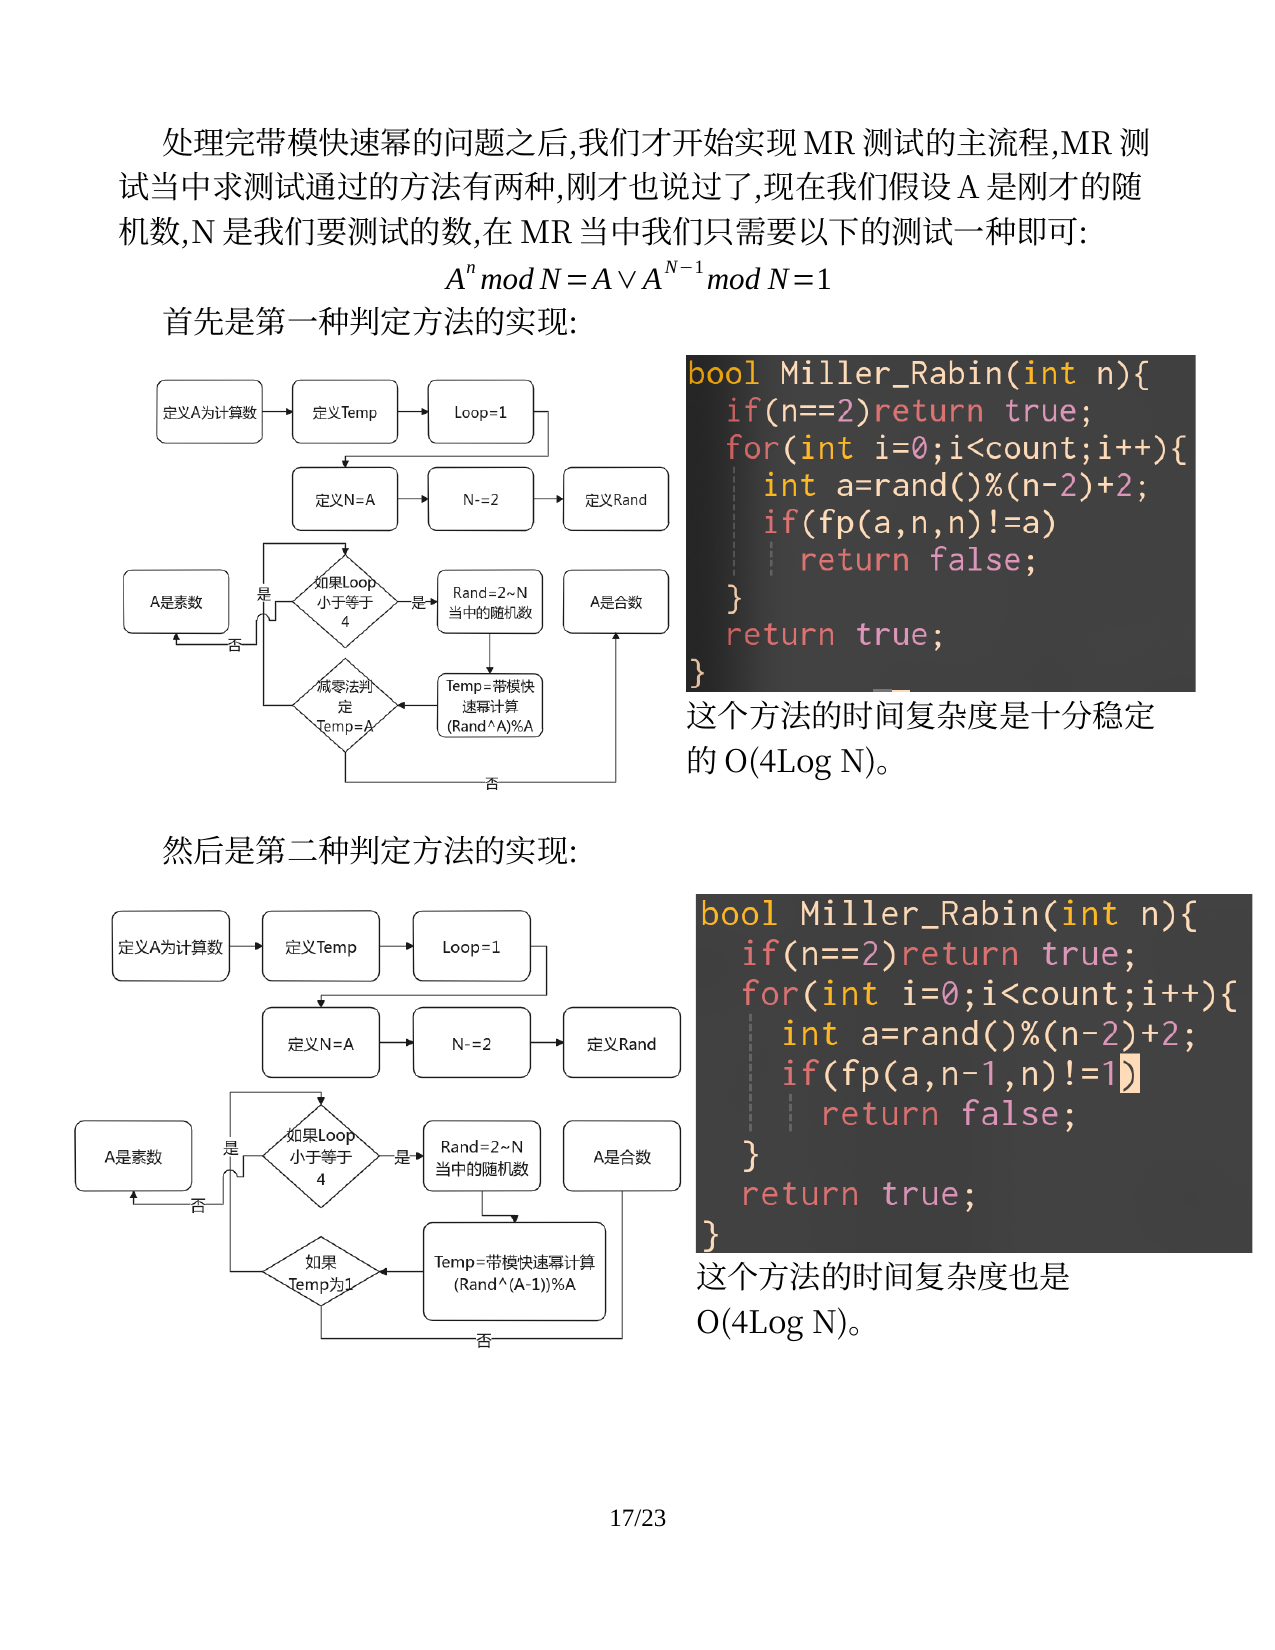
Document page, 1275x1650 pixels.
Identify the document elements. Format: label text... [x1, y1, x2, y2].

picture [52, 894, 1253, 1358]
text 首先是第一种判定方法的实现: [118, 298, 1157, 343]
text [118, 343, 1157, 355]
text 处理完带模快速幂的问题之后,我们才开始实现MR测试的主流程,MR测试当中求测试通过的方法有两种,刚才也说过了,现在我们假设A是刚才的随机数,N是我们要测试的数,在MR当中我们只需要以下的测试一种即可: [118, 118, 1157, 253]
text 然后是第二种判定方法的实现: [118, 826, 1157, 871]
text [118, 871, 1157, 894]
picture [98, 355, 1196, 808]
text 这个方法的时间复杂度是十分稳定的O(4Log N)。 [687, 692, 1157, 781]
text 这个方法的时间复杂度也是O(4Log N)。 [696, 1253, 1157, 1342]
